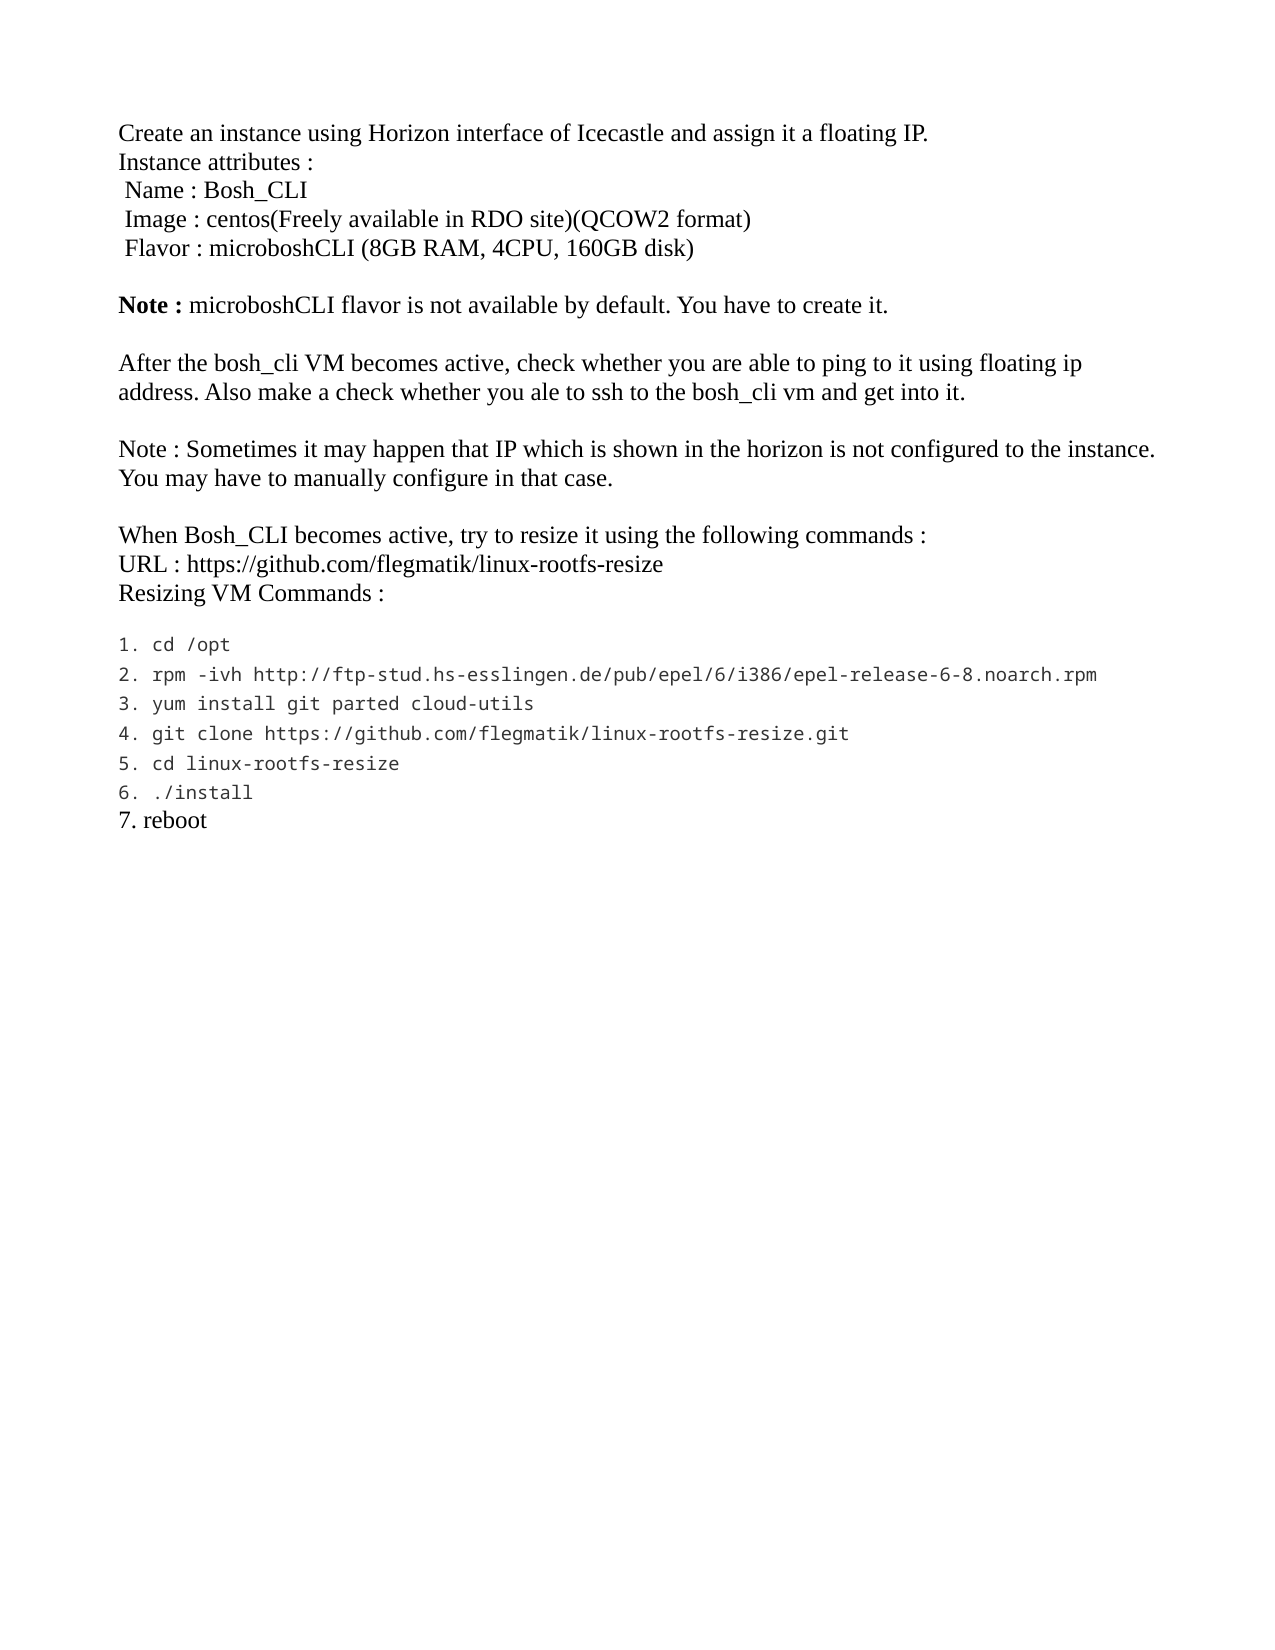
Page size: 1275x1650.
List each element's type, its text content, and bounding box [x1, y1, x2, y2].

text You may have to manually configure in that case. [118, 463, 1157, 492]
text 4. git clone https://github.com/flegmatik/linux-rootfs-resize.git [118, 716, 1157, 746]
text Name : Bosh_CLI [118, 176, 1157, 204]
text After the bosh_cli VM becomes active, check whether you are able to ping to it using floating ip address. Also make a check whether you ale to ssh to the bosh_cli vm and get into it. [118, 348, 1157, 406]
text When Bosh_CLI becomes active, try to resize it using the following commands : [118, 521, 1157, 549]
text URL : https://github.com/flegmatik/linux-rootfs-resize [118, 549, 1157, 578]
text 6. ./install [118, 775, 1157, 805]
text Flavor : microboshCLI (8GB RAM, 4CPU, 160GB disk) [118, 233, 1157, 262]
text Image : centos(Freely available in RDO site)(QCOW2 format) [118, 204, 1157, 233]
text Create an instance using Horizon interface of Icecastle and assign it a floating IP. [118, 118, 1157, 147]
text 5. cd linux-rootfs-resize [118, 746, 1157, 775]
text 7. reboot [118, 805, 1157, 834]
text 1. cd /opt [118, 631, 1157, 657]
text 2. rpm -ivh http://ftp-stud.hs-esslingen.de/pub/epel/6/i386/epel-release-6-8.noarch.rpm [118, 657, 1157, 686]
text Note : Sometimes it may happen that IP which is shown in the horizon is not configured to the instance. [118, 434, 1157, 463]
text Instance attributes : [118, 147, 1157, 176]
text 3. yum install git parted cloud-utils [118, 686, 1157, 716]
text Resizing VM Commands : [118, 578, 1157, 607]
text Note : microboshCLI flavor is not available by default. You have to create it. [118, 291, 1157, 319]
